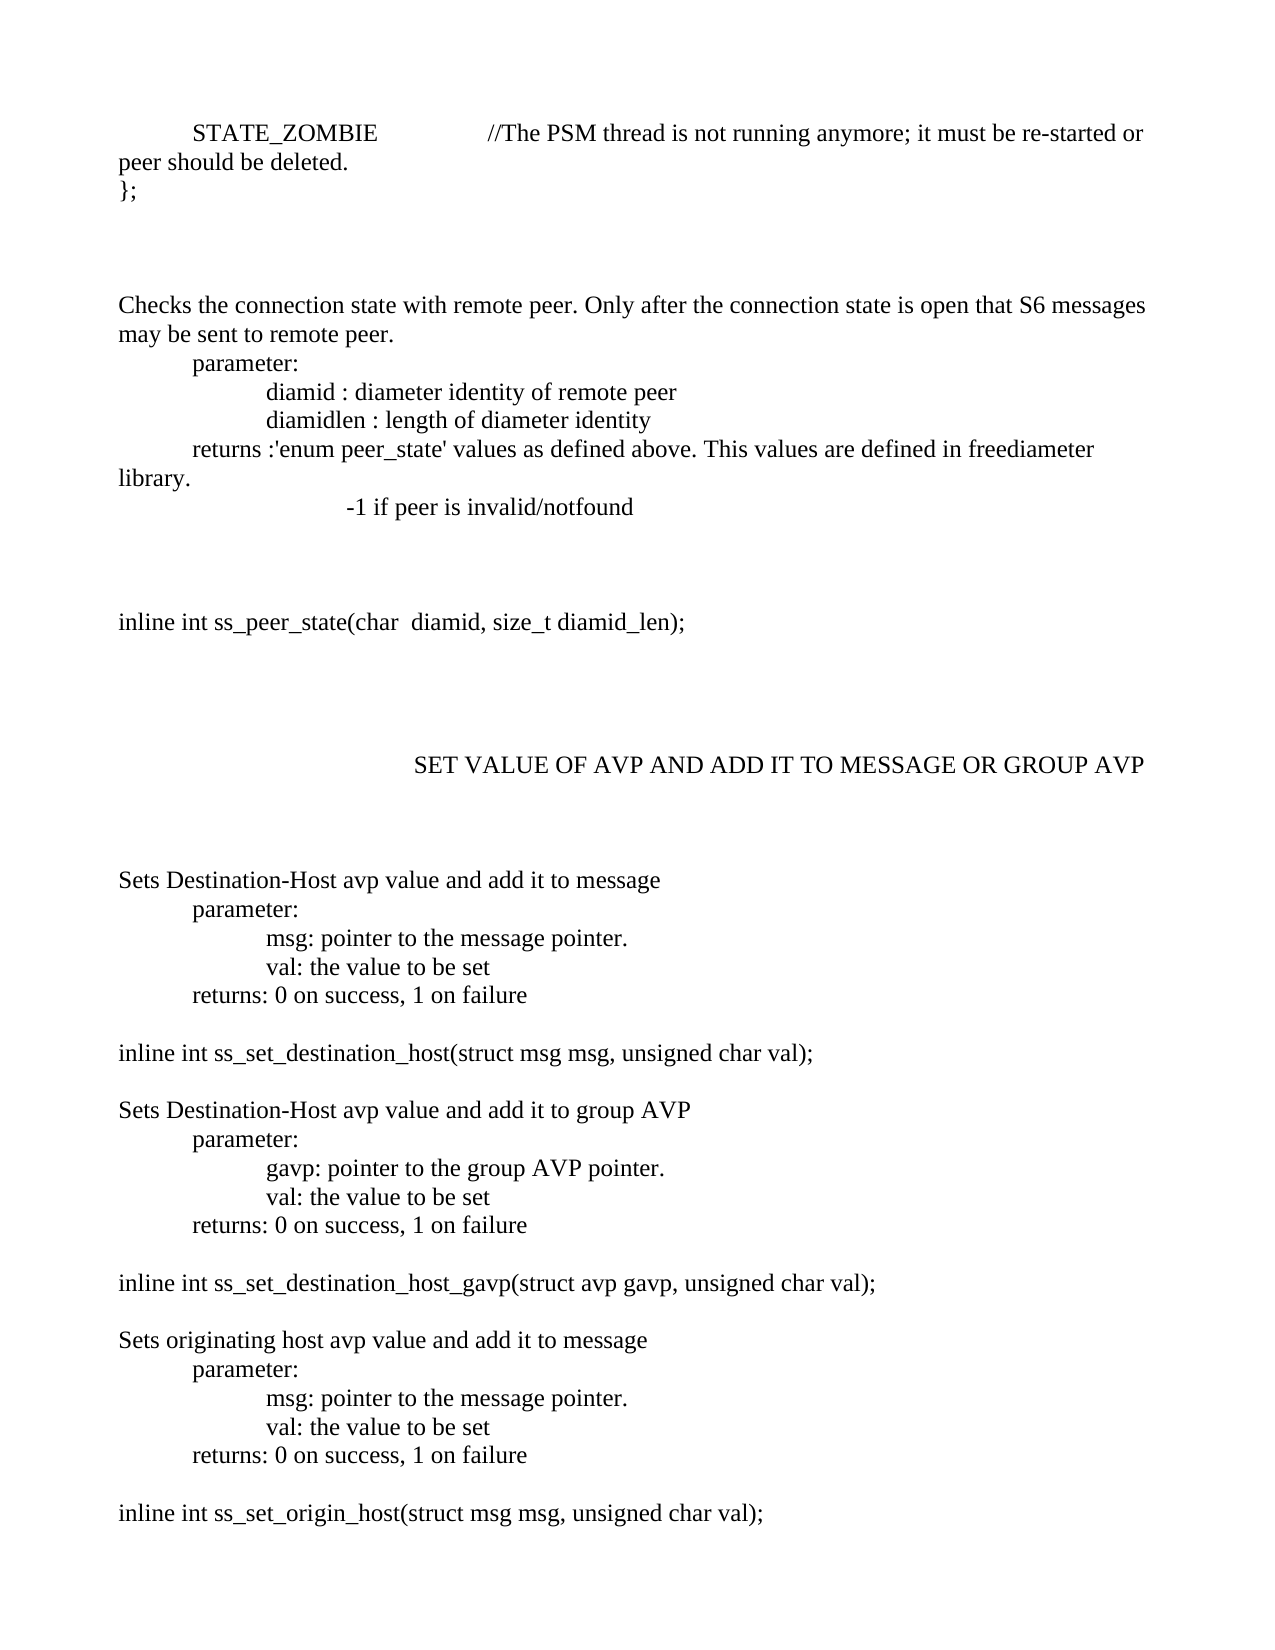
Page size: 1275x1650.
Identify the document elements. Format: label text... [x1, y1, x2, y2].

text msg: pointer to the message pointer. [118, 923, 1157, 952]
text val: the value to be set [118, 1182, 1157, 1211]
text inline int ss_set_origin_host(struct msg msg, unsigned char val); [118, 1498, 1157, 1527]
text parameter: [118, 1124, 1157, 1153]
text val: the value to be set [118, 952, 1157, 981]
text returns: 0 on success, 1 on failure [118, 1211, 1157, 1239]
text returns :'enum peer_state' values as defined above. This values are defined in freediameter library. [118, 434, 1157, 492]
text gavp: pointer to the group AVP pointer. [118, 1153, 1157, 1182]
text inline int ss_peer_state(char diamid, size_t diamid_len); [118, 607, 1157, 636]
text SET VALUE OF AVP AND ADD IT TO MESSAGE OR GROUP AVP [118, 751, 1157, 808]
text Sets Destination-Host avp value and add it to group AVP [118, 1096, 1157, 1124]
text parameter: [118, 894, 1157, 923]
text -1 if peer is invalid/notfound [118, 492, 1157, 521]
text returns: 0 on success, 1 on failure [118, 981, 1157, 1009]
text val: the value to be set [118, 1412, 1157, 1441]
text inline int ss_set_destination_host_gavp(struct avp gavp, unsigned char val); [118, 1268, 1157, 1297]
text Sets originating host avp value and add it to message [118, 1326, 1157, 1354]
text parameter: [118, 348, 1157, 377]
text msg: pointer to the message pointer. [118, 1383, 1157, 1412]
text parameter: [118, 1354, 1157, 1383]
text Sets Destination-Host avp value and add it to message [118, 866, 1157, 894]
text STATE_ZOMBIE //The PSM thread is not running anymore; it must be re-started or peer should be deleted. [118, 118, 1157, 176]
text diamid : diameter identity of remote peer [118, 377, 1157, 406]
text }; [118, 176, 1157, 204]
text Checks the connection state with remote peer. Only after the connection state is open that S6 messages may be sent to remote peer. [118, 291, 1157, 348]
text inline int ss_set_destination_host(struct msg msg, unsigned char val); [118, 1038, 1157, 1067]
text diamidlen : length of diameter identity [118, 406, 1157, 434]
text returns: 0 on success, 1 on failure [118, 1441, 1157, 1469]
